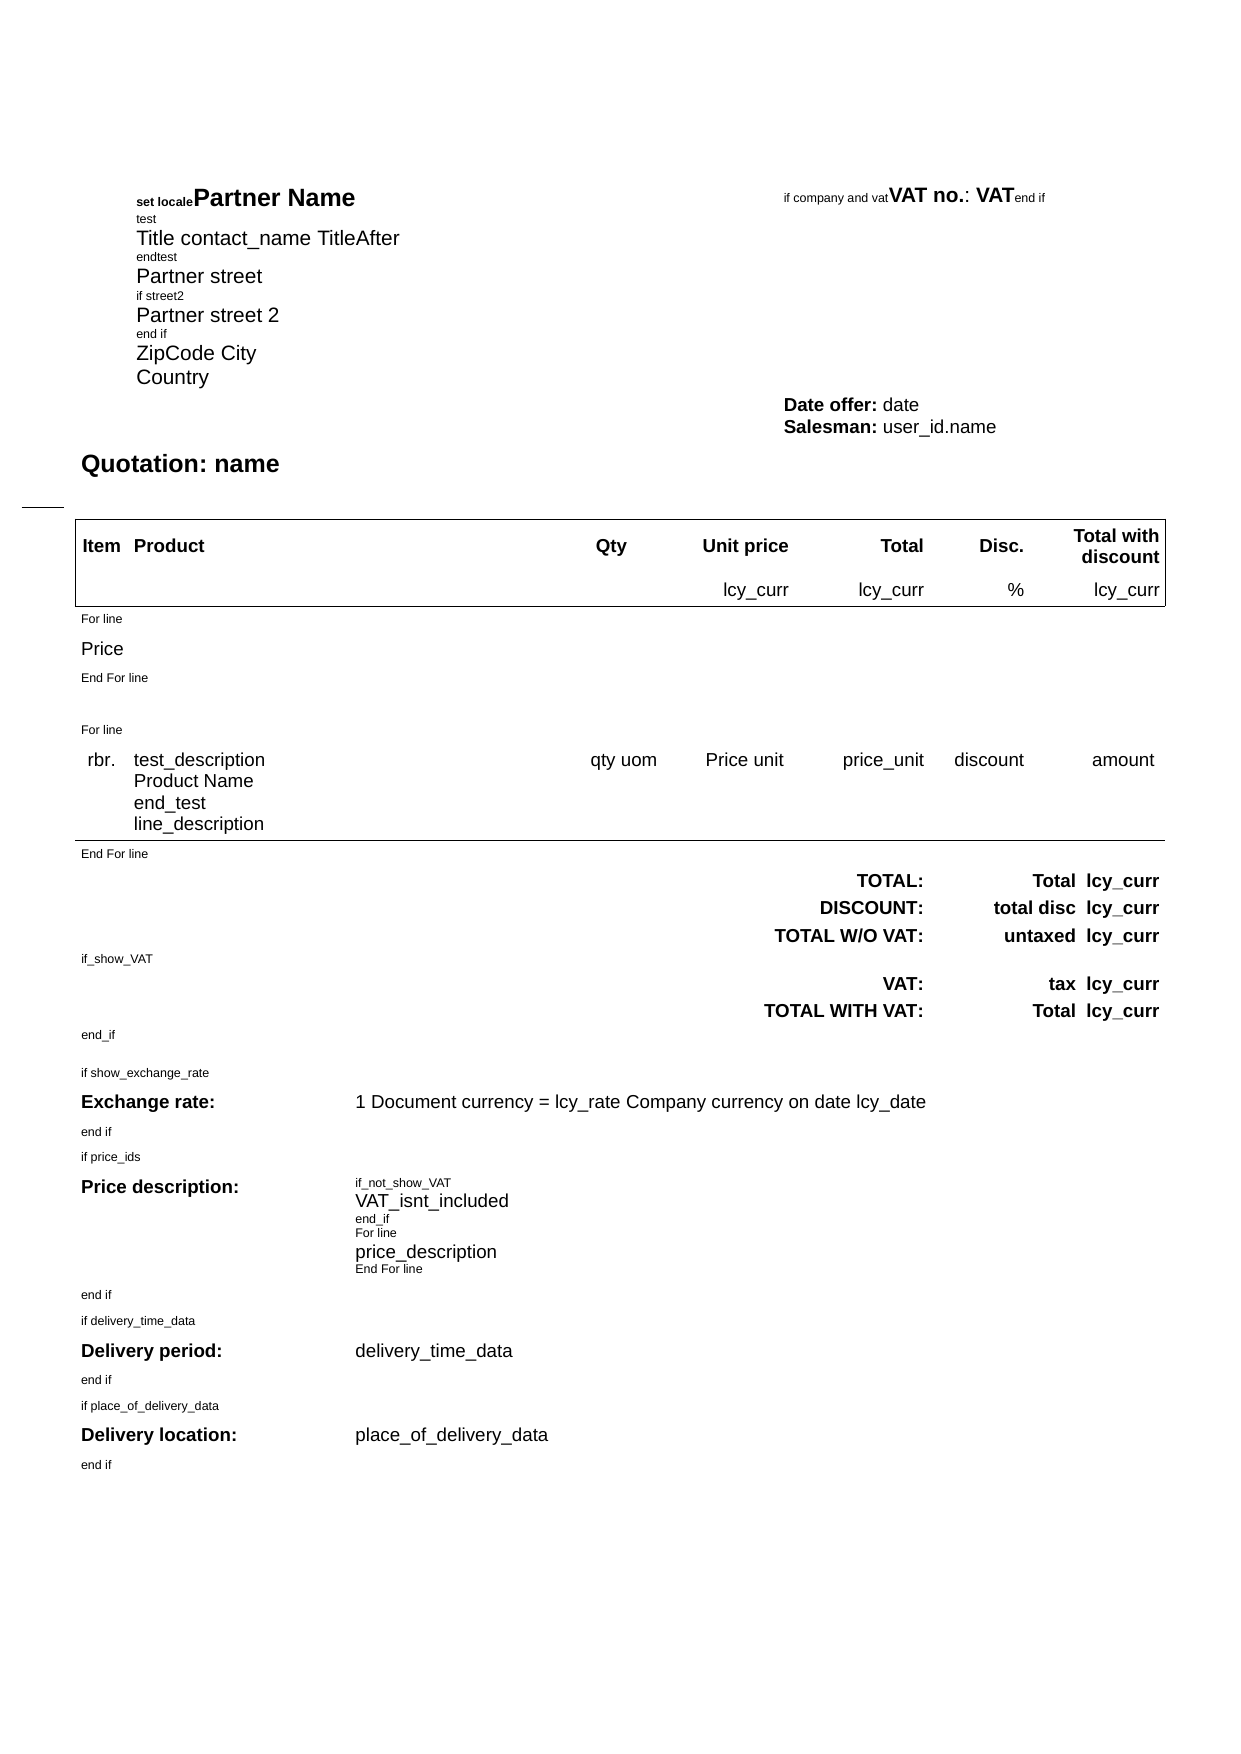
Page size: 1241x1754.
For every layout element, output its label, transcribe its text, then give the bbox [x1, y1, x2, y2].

table_cell end if [75, 1119, 1165, 1144]
table_cell For line [75, 607, 1165, 632]
table_cell Exchange rate: [75, 1085, 349, 1118]
table_cell % [930, 573, 1030, 606]
table_cell if price_ids [75, 1144, 1165, 1170]
table_header Unit price [663, 520, 794, 573]
table_cell For line [75, 717, 1165, 743]
table_header Item [76, 520, 128, 573]
table_cell untaxed lcy_curr [930, 922, 1165, 949]
table_cell place_of_delivery_data [350, 1419, 1165, 1452]
table_cell lcy_curr [1030, 573, 1165, 606]
table_cell TOTAL W/O VAT: [75, 922, 929, 949]
table_cell [560, 573, 663, 606]
table_cell [128, 573, 560, 606]
table_cell End For line [75, 665, 1165, 691]
table_header if show_exchange_rate [75, 1060, 1165, 1085]
table_cell discount [930, 743, 1030, 840]
table_cell end if [75, 1452, 1165, 1477]
table_cell amount [1030, 743, 1165, 840]
table_cell Date offer: date Salesman: user_id.name [778, 325, 1162, 443]
table_cell End For line [75, 841, 1165, 866]
table_cell end if [75, 1367, 1165, 1393]
table_cell VAT: [75, 970, 929, 997]
table_cell total disc lcy_curr [930, 894, 1165, 922]
table_cell [75, 691, 1165, 717]
table_cell 1 Document currency = lcy_rate Company currency on date lcy_date [350, 1085, 1165, 1118]
table_header if company and vatVAT no.: VATend if [778, 177, 1162, 325]
table_header Total [795, 520, 929, 573]
table_header Product [128, 520, 560, 573]
table_cell delivery_time_data [350, 1334, 1165, 1367]
table_cell Total lcy_curr [930, 997, 1165, 1025]
table_header Disc. [930, 520, 1030, 573]
table_header Total with discount [1030, 520, 1165, 573]
table_cell Price unit [663, 743, 794, 840]
table_cell Total lcy_curr [930, 866, 1165, 894]
table_cell lcy_curr [663, 573, 794, 606]
table_cell DISCOUNT: [75, 894, 929, 922]
table_cell lcy_curr [795, 573, 929, 606]
table_cell Delivery period: [75, 1334, 349, 1367]
table_header set localePartner Name test Title contact_name TitleAfter endtest Partner street if street2 Partner street 2 end if ZipCode City Country [130, 177, 778, 443]
table_cell test_description Product Name end_test line_description [128, 743, 560, 840]
table_cell if place_of_delivery_data [75, 1393, 1165, 1418]
table_cell Price [75, 632, 1165, 665]
table_header if delivery_time_data [75, 1308, 1165, 1334]
table_cell end_if [75, 1025, 1165, 1045]
table_cell end if [75, 1282, 1165, 1308]
table_cell qty uom [560, 743, 663, 840]
table_header Quotation: name [75, 443, 1165, 483]
table_cell TOTAL WITH VAT: [75, 997, 929, 1025]
table_cell tax lcy_curr [930, 970, 1165, 997]
table_cell TOTAL: [75, 866, 929, 894]
table_header [75, 177, 130, 443]
table_cell price_unit [795, 743, 929, 840]
table_cell if_show_VAT [75, 949, 1165, 969]
table_header Qty [560, 520, 663, 573]
table_cell Delivery location: [75, 1419, 349, 1452]
table_cell Price description: [75, 1170, 349, 1282]
table_cell [76, 573, 128, 606]
table_cell rbr. [75, 743, 128, 840]
table_cell [75, 483, 1165, 518]
table_cell if_not_show_VAT VAT_isnt_included end_if For line price_description End For line [350, 1170, 1165, 1282]
